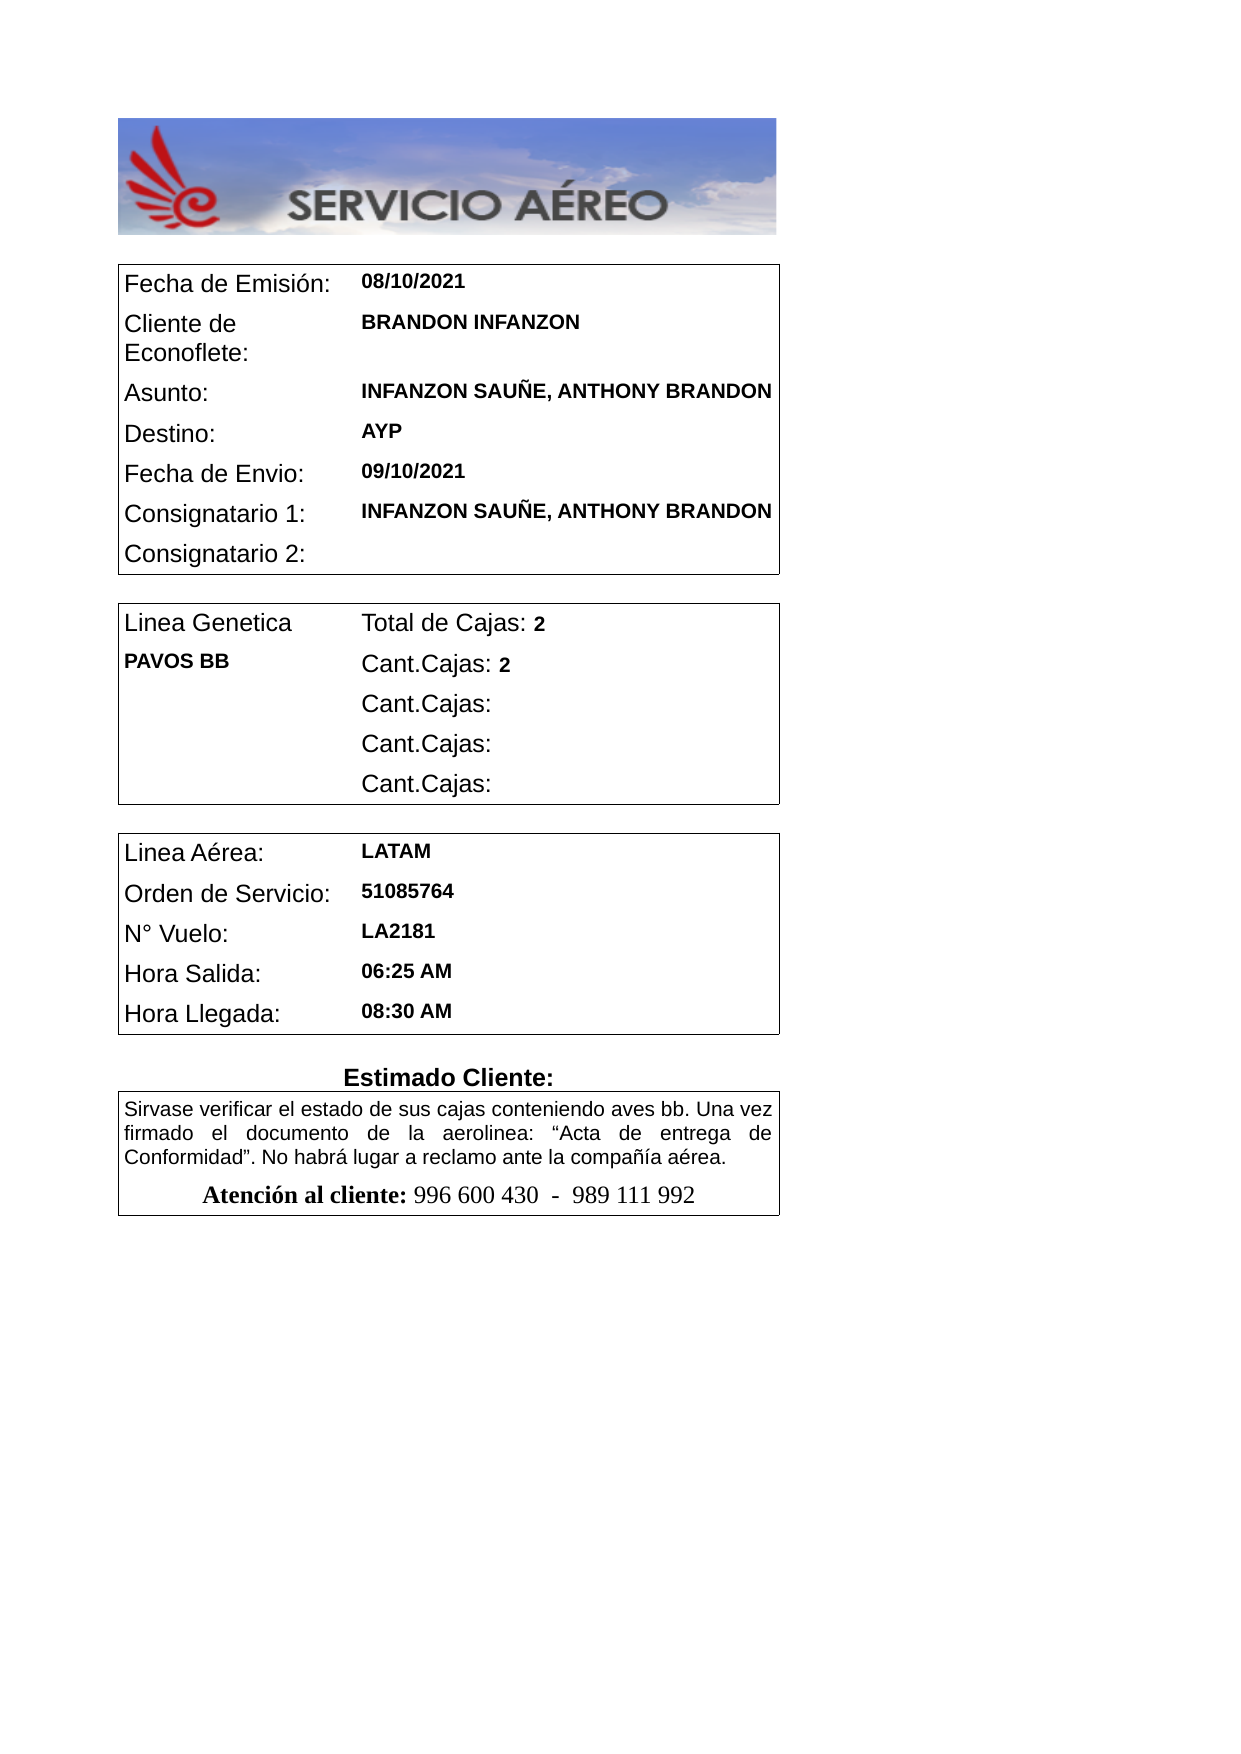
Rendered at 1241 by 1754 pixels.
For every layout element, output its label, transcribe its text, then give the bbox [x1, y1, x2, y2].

table_cell 08:30 AM [356, 994, 779, 1034]
table_cell [119, 683, 356, 723]
table_cell [118, 805, 356, 833]
table_cell [119, 723, 356, 763]
table_cell N° Vuelo: [119, 913, 356, 953]
table_cell [356, 575, 779, 603]
table_cell Consignatario 2: [119, 534, 356, 574]
table_cell Cant.Cajas: [356, 723, 779, 763]
table_cell [118, 575, 356, 603]
table_cell LA2181 [356, 913, 779, 953]
table_cell Estimado Cliente: [118, 1035, 779, 1091]
table_header Fecha de Emisión: [119, 265, 356, 304]
table_cell AYP [356, 413, 779, 453]
table_cell Cant.Cajas: [356, 764, 779, 804]
table_cell Atención al cliente: 996 600 430 - 989 111 992 [119, 1175, 779, 1215]
table_cell INFANZON SAUÑE, ANTHONY BRANDON [356, 373, 779, 413]
table_cell Cant.Cajas: [356, 683, 779, 723]
table_cell 09/10/2021 [356, 453, 779, 493]
table_cell [356, 534, 779, 574]
table_cell LATAM [356, 834, 779, 873]
table_cell 51085764 [356, 873, 779, 913]
table_cell Consignatario 1: [119, 493, 356, 533]
table_cell [356, 805, 779, 833]
table_cell PAVOS BB [119, 643, 356, 683]
table_cell Asunto: [119, 373, 356, 413]
table_cell Cant.Cajas: 2 [356, 643, 779, 683]
table_cell BRANDON INFANZON [356, 304, 779, 373]
table_cell Total de Cajas: 2 [356, 604, 779, 643]
picture [118, 118, 777, 235]
table_cell Linea Aérea: [119, 834, 356, 873]
table_cell Orden de Servicio: [119, 873, 356, 913]
table_cell 06:25 AM [356, 953, 779, 993]
table_cell [119, 764, 356, 804]
table_cell Hora Salida: [119, 953, 356, 993]
table_cell Cliente de Econoflete: [119, 304, 356, 373]
table_header 08/10/2021 [356, 265, 779, 304]
table_cell Fecha de Envio: [119, 453, 356, 493]
table_cell Hora Llegada: [119, 994, 356, 1034]
table_cell Linea Genetica [119, 604, 356, 643]
table_cell Destino: [119, 413, 356, 453]
table_cell INFANZON SAUÑE, ANTHONY BRANDON [356, 493, 779, 533]
table_cell Sirvase verificar el estado de sus cajas conteniendo aves bb. Una vez firmado el documento de la aerolinea: “Acta de entrega de Conformidad”. No habrá lugar a reclamo ante la compañía aérea. [119, 1092, 779, 1175]
